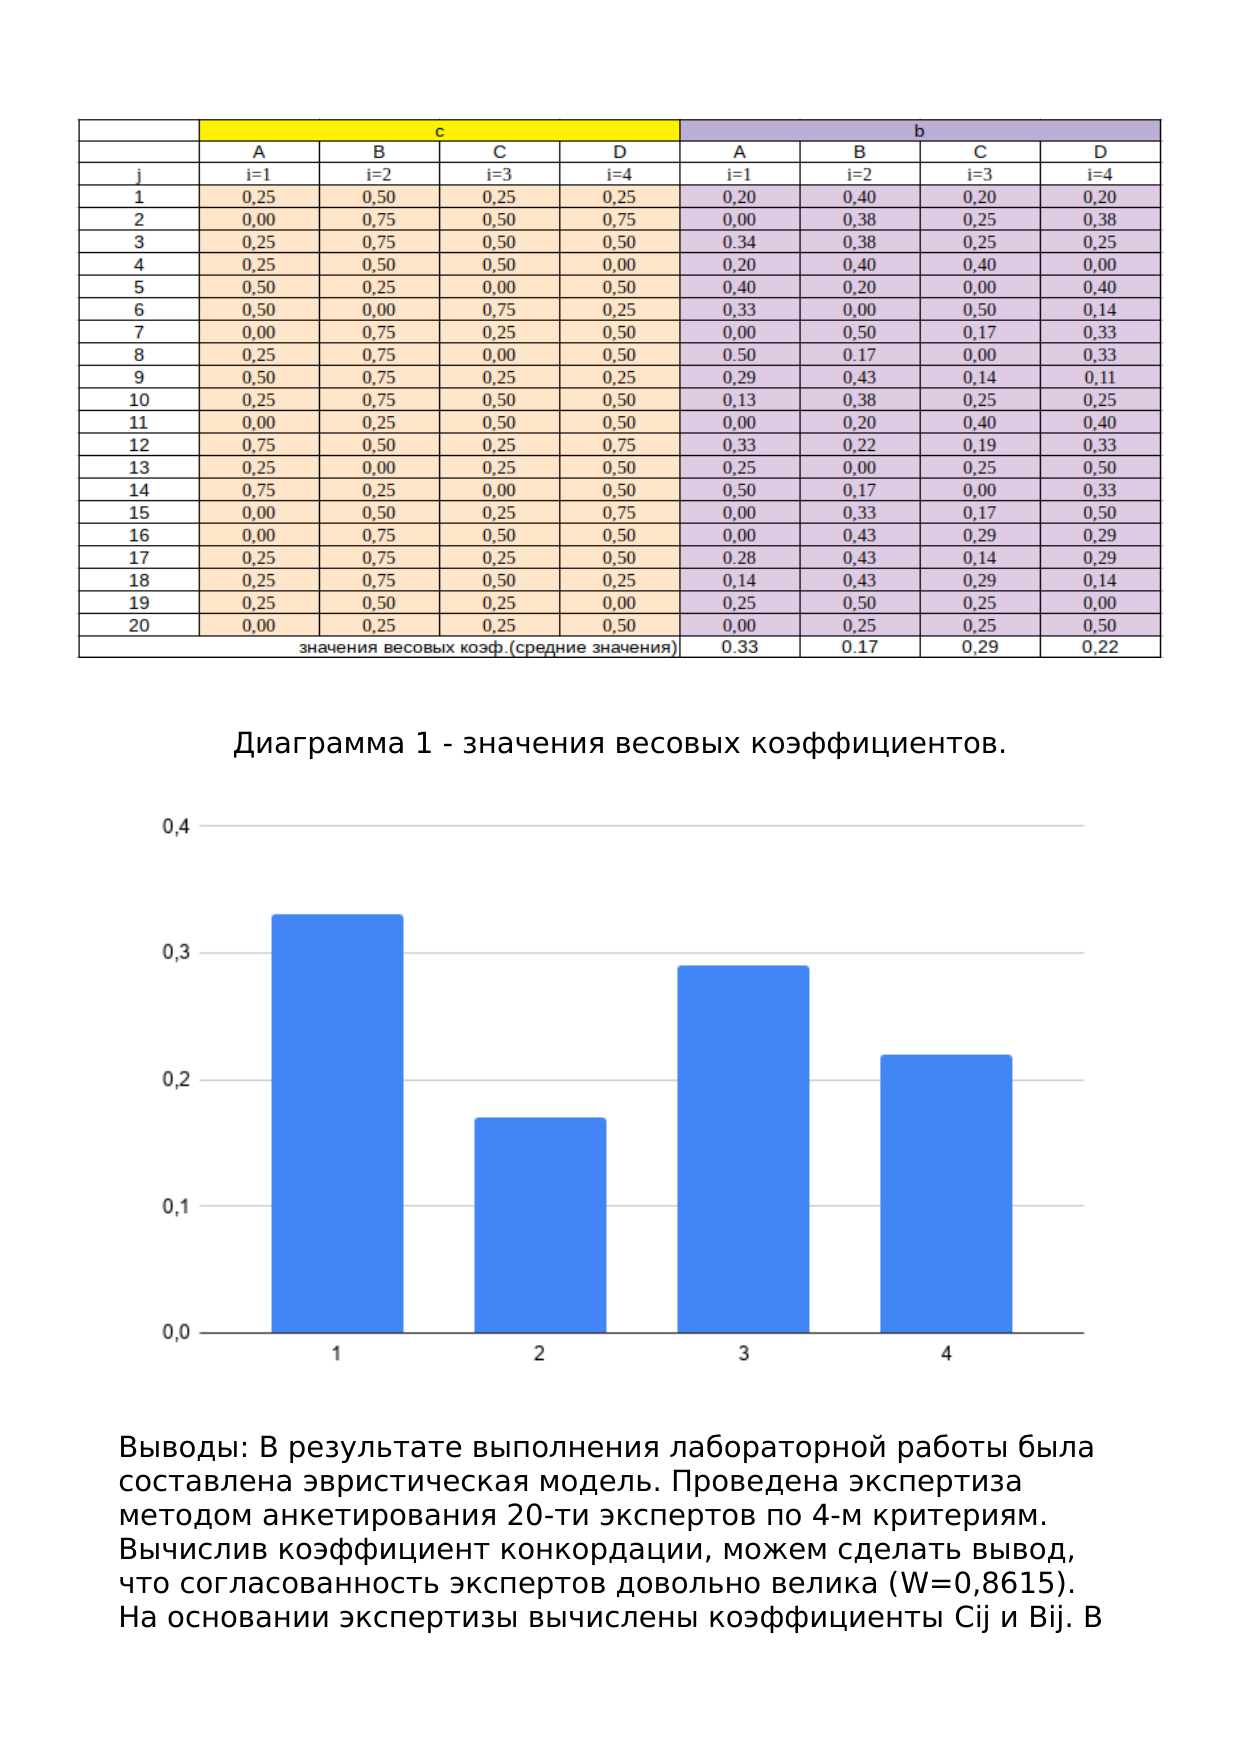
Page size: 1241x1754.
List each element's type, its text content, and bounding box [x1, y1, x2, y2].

picture [76, 118, 1164, 658]
text Выводы: В результате выполнения лабораторной работы была составлена эвристическая модель. Проведена экспертиза методом анкетирования 20-ти экспертов по 4-м критериям. Вычислив коэффициент конкордации, можем сделать вывод, что согласованность экспертов довольно велика (W=0,8615). На основании экспертизы вычислены коэффициенты Cij и Bij. В [118, 1430, 1122, 1634]
text Диаграмма 1 - значения весовых коэффициентов. [118, 726, 1122, 760]
picture [125, 785, 1115, 1397]
